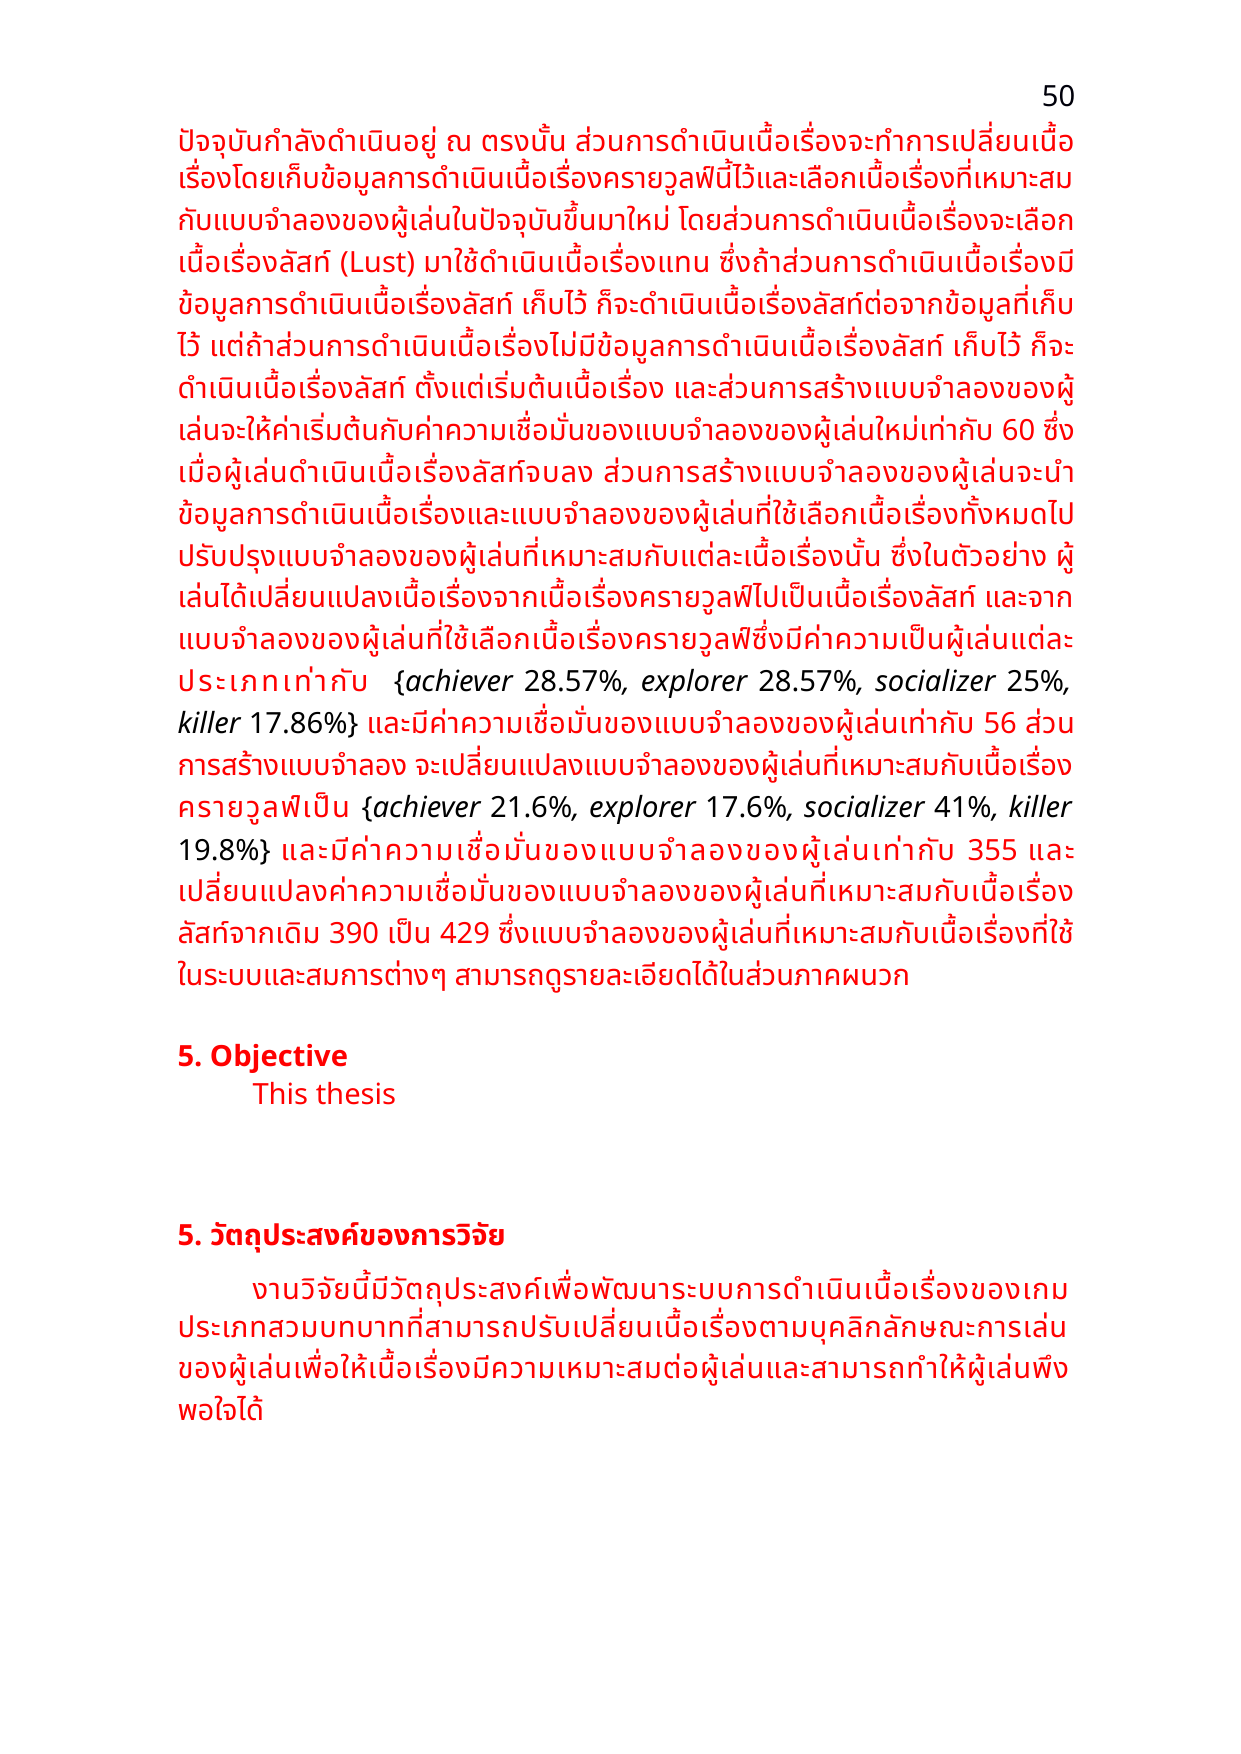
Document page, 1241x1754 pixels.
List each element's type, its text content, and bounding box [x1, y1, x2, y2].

text 5. วัตถุประสงค์ของการวิจัย [177, 1212, 1069, 1254]
text งานวิจัยนี้มีวัตถุประสงค์เพื่อพัฒนาระบบการดำเนินเนื้อเรื่องของเกมประเภทสวมบทบาทที่สามารถปรับเปลี่ยนเนื้อเรื่องตามบุคลิกลักษณะการเล่นของผู้เล่นเพื่อให้เนื้อเรื่องมีความเหมาะสมต่อผู้เล่นและสามารถทำให้ผู้เล่นพึงพอใจได้ [177, 1266, 1069, 1434]
text 5. Objective [177, 1036, 1075, 1074]
text This thesis [177, 1074, 1075, 1112]
text ปัจจุบันกำลังดำเนินอยู่ ณ ตรงนั้น ส่วนการดำเนินเนื้อเรื่องจะทำการเปลี่ยนเนื้อเรื่องโดยเก็บข้อมูลการดำเนินเนื้อเรื่องครายวูลฟ์นี้ไว้และเลือกเนื้อเรื่องที่เหมาะสมกับแบบจำลองของผู้เล่นในปัจจุบันขึ้นมาใหม่ โดยส่วนการดำเนินเนื้อเรื่องจะเลือกเนื้อเรื่องลัสท์ (Lust) มาใช้ดำเนินเนื้อเรื่องแทน ซึ่งถ้าส่วนการดำเนินเนื้อเรื่องมีข้อมูลการดำเนินเนื้อเรื่องลัสท์ เก็บไว้ ก็จะดำเนินเนื้อเรื่องลัสท์ต่อจากข้อมูลที่เก็บไว้ แต่ถ้าส่วนการดำเนินเนื้อเรื่องไม่มีข้อมูลการดำเนินเนื้อเรื่องลัสท์ เก็บไว้ ก็จะดำเนินเนื้อเรื่องลัสท์ ตั้งแต่เริ่มต้นเนื้อเรื่อง และส่วนการสร้างแบบจำลองของผู้เล่นจะให้ค่าเริ่มต้นกับค่าความเชื่อมั่นของแบบจำลองของผู้เล่นใหม่เท่ากับ 60 ซึ่งเมื่อผู้เล่นดำเนินเนื้อเรื่องลัสท์จบลง ส่วนการสร้างแบบจำลองของผู้เล่นจะนำข้อมูลการดำเนินเนื้อเรื่องและแบบจำลองของผู้เล่นที่ใช้เลือกเนื้อเรื่องทั้งหมดไปปรับปรุงแบบจำลองของผู้เล่นที่เหมาะสมกับแต่ละเนื้อเรื่องนั้น ซึ่งในตัวอย่าง ผู้เล่นได้เปลี่ยนแปลงเนื้อเรื่องจากเนื้อเรื่องครายวูลฟ์ไปเป็นเนื้อเรื่องลัสท์ และจากแบบจำลองของผู้เล่นที่ใช้เลือกเนื้อเรื่องครายวูลฟ์ซึ่งมีค่าความเป็นผู้เล่นแต่ละประเภทเท่ากับ {achiever 28.57%, explorer 28.57%, socializer 25%, killer 17.86%} และมีค่าความเชื่อมั่นของแบบจำลองของผู้เล่นเท่ากับ 56 ส่วนการสร้างแบบจำลอง จะเปลี่ยนแปลงแบบจำลองของผู้เล่นที่เหมาะสมกับเนื้อเรื่องครายวูลฟ์เป็น {achiever 21.6%, explorer 17.6%, socializer 41%, killer 19.8%} และมีค่าความเชื่อมั่นของแบบจำลองของผู้เล่นเท่ากับ 355 และเปลี่ยนแปลงค่าความเชื่อมั่นของแบบจำลองของผู้เล่นที่เหมาะสมกับเนื้อเรื่องลัสท์จากเดิม 390 เป็น 429 ซึ่งแบบจำลองของผู้เล่นที่เหมาะสมกับเนื้อเรื่องที่ใช้ในระบบและสมการต่างๆ สามารถดูรายละเอียดได้ในส่วนภาคผนวก [177, 118, 1075, 999]
